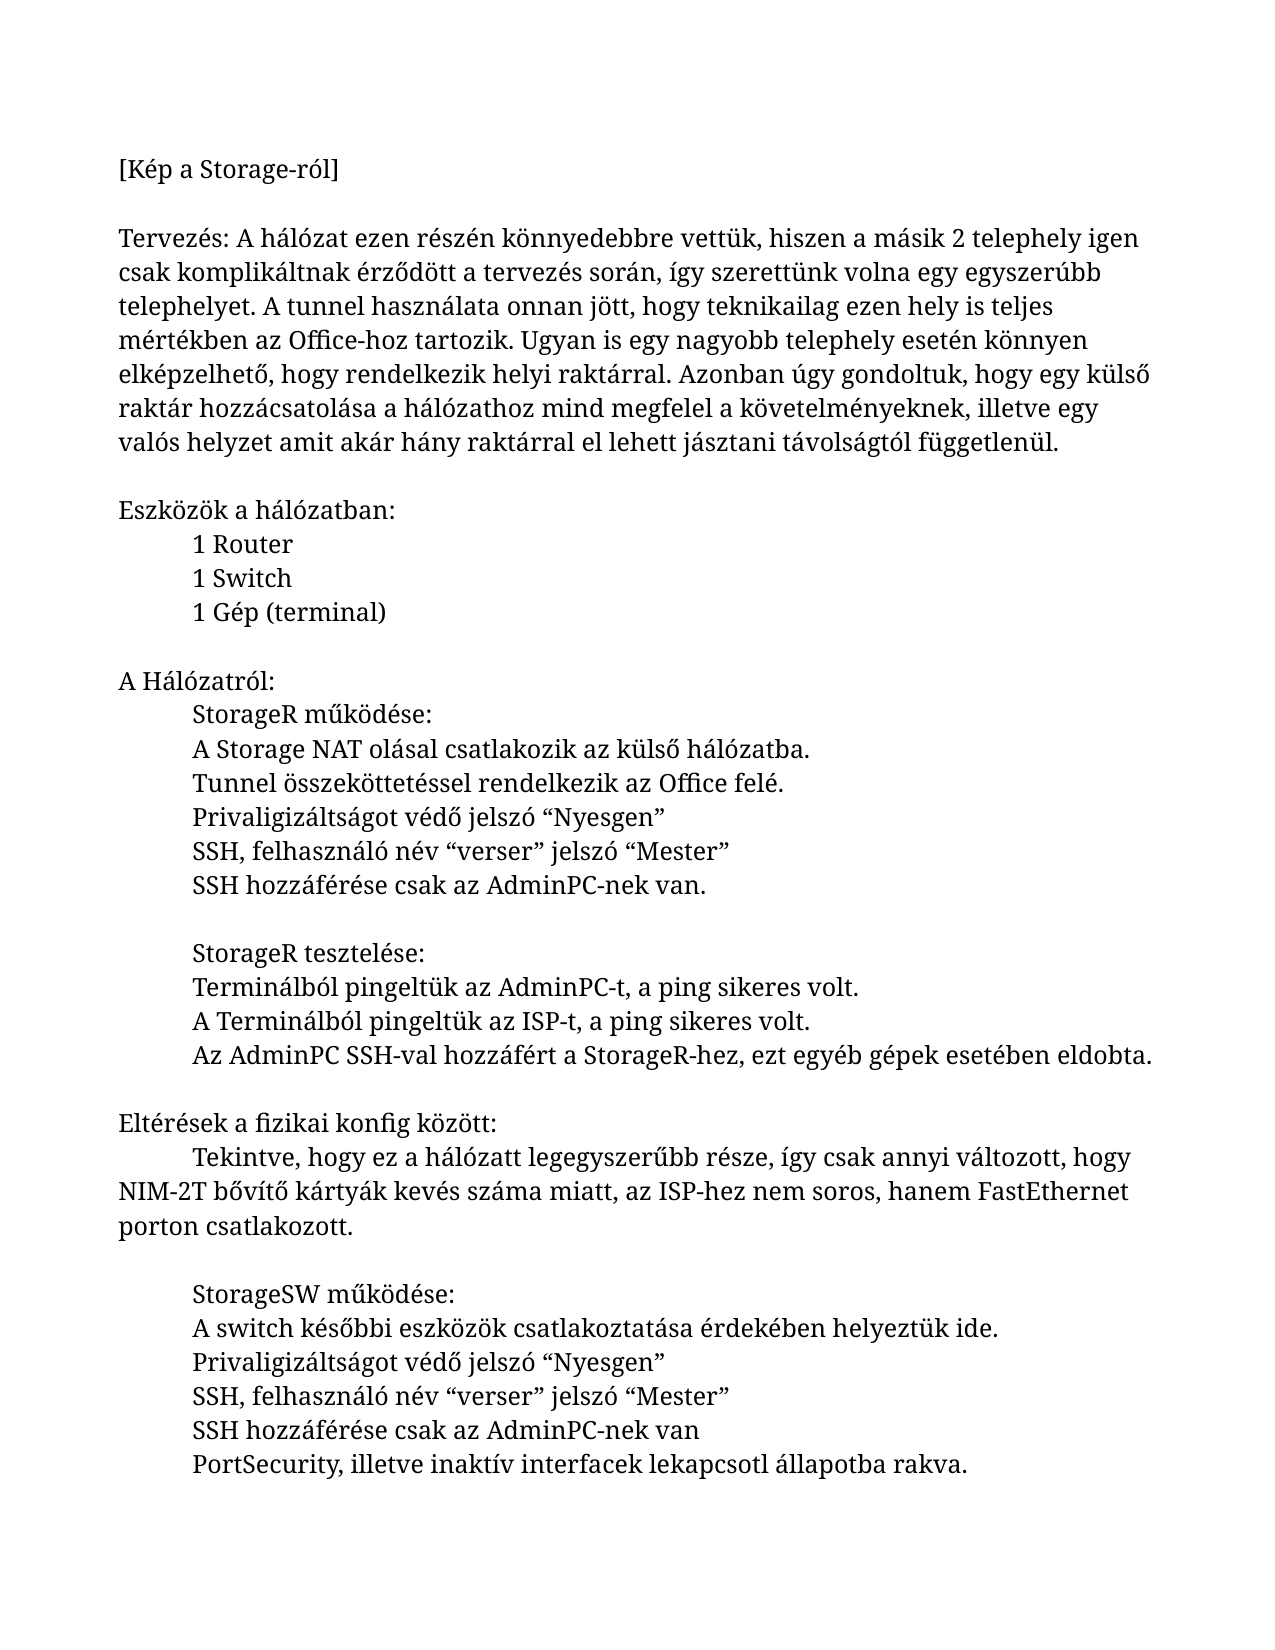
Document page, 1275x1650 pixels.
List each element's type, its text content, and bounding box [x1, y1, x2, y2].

text Tunnel összeköttetéssel rendelkezik az Office felé. [118, 765, 1157, 799]
text Terminálból pingeltük az AdminPC-t, a ping sikeres volt. [118, 970, 1157, 1004]
text Tekintve, hogy ez a hálózatt legegyszerűbb része, így csak annyi változott, hogy NIM-2T bővítő kártyák kevés száma miatt, az ISP-hez nem soros, hanem FastEthernet porton csatlakozott. [118, 1140, 1157, 1242]
text A Terminálból pingeltük az ISP-t, a ping sikeres volt. [118, 1004, 1157, 1038]
text SSH, felhasználó név “verser” jelszó “Mester” [118, 833, 1157, 867]
text PortSecurity, illetve inaktív interfacek lekapcsotl állapotba rakva. [118, 1447, 1157, 1481]
text Eltérések a fizikai konfig között: [118, 1106, 1157, 1140]
text SSH hozzáférése csak az AdminPC-nek van. [118, 867, 1157, 902]
text 1 Switch [118, 561, 1157, 595]
text Az AdminPC SSH-val hozzáfért a StorageR-hez, ezt egyéb gépek esetében eldobta. [118, 1038, 1157, 1072]
text Tervezés: A hálózat ezen részén könnyedebbre vettük, hiszen a másik 2 telephely igen csak komplikáltnak érződött a tervezés során, így szerettünk volna egy egyszerúbb telephelyet. A tunnel használata onnan jött, hogy teknikailag ezen hely is teljes mértékben az Office-hoz tartozik. Ugyan is egy nagyobb telephely esetén könnyen elképzelhető, hogy rendelkezik helyi raktárral. Azonban úgy gondoltuk, hogy egy külső raktár hozzácsatolása a hálózathoz mind megfelel a követelményeknek, illetve egy valós helyzet amit akár hány raktárral el lehett jásztani távolságtól függetlenül. [118, 220, 1157, 459]
text A switch későbbi eszközök csatlakoztatása érdekében helyeztük ide. [118, 1310, 1157, 1344]
text SSH, felhasználó név “verser” jelszó “Mester” [118, 1378, 1157, 1412]
text [Kép a Storage-ról] [118, 152, 1157, 186]
text SSH hozzáférése csak az AdminPC-nek van [118, 1412, 1157, 1447]
text Privaligizáltságot védő jelszó “Nyesgen” [118, 1344, 1157, 1378]
text Privaligizáltságot védő jelszó “Nyesgen” [118, 799, 1157, 833]
text StorageR tesztelése: [118, 936, 1157, 970]
text A Hálózatról: [118, 663, 1157, 697]
text Eszközök a hálózatban: [118, 493, 1157, 527]
text 1 Router [118, 527, 1157, 561]
text A Storage NAT olásal csatlakozik az külső hálózatba. [118, 731, 1157, 765]
text StorageR működése: [118, 697, 1157, 731]
text 1 Gép (terminal) [118, 595, 1157, 629]
text StorageSW működése: [118, 1276, 1157, 1310]
